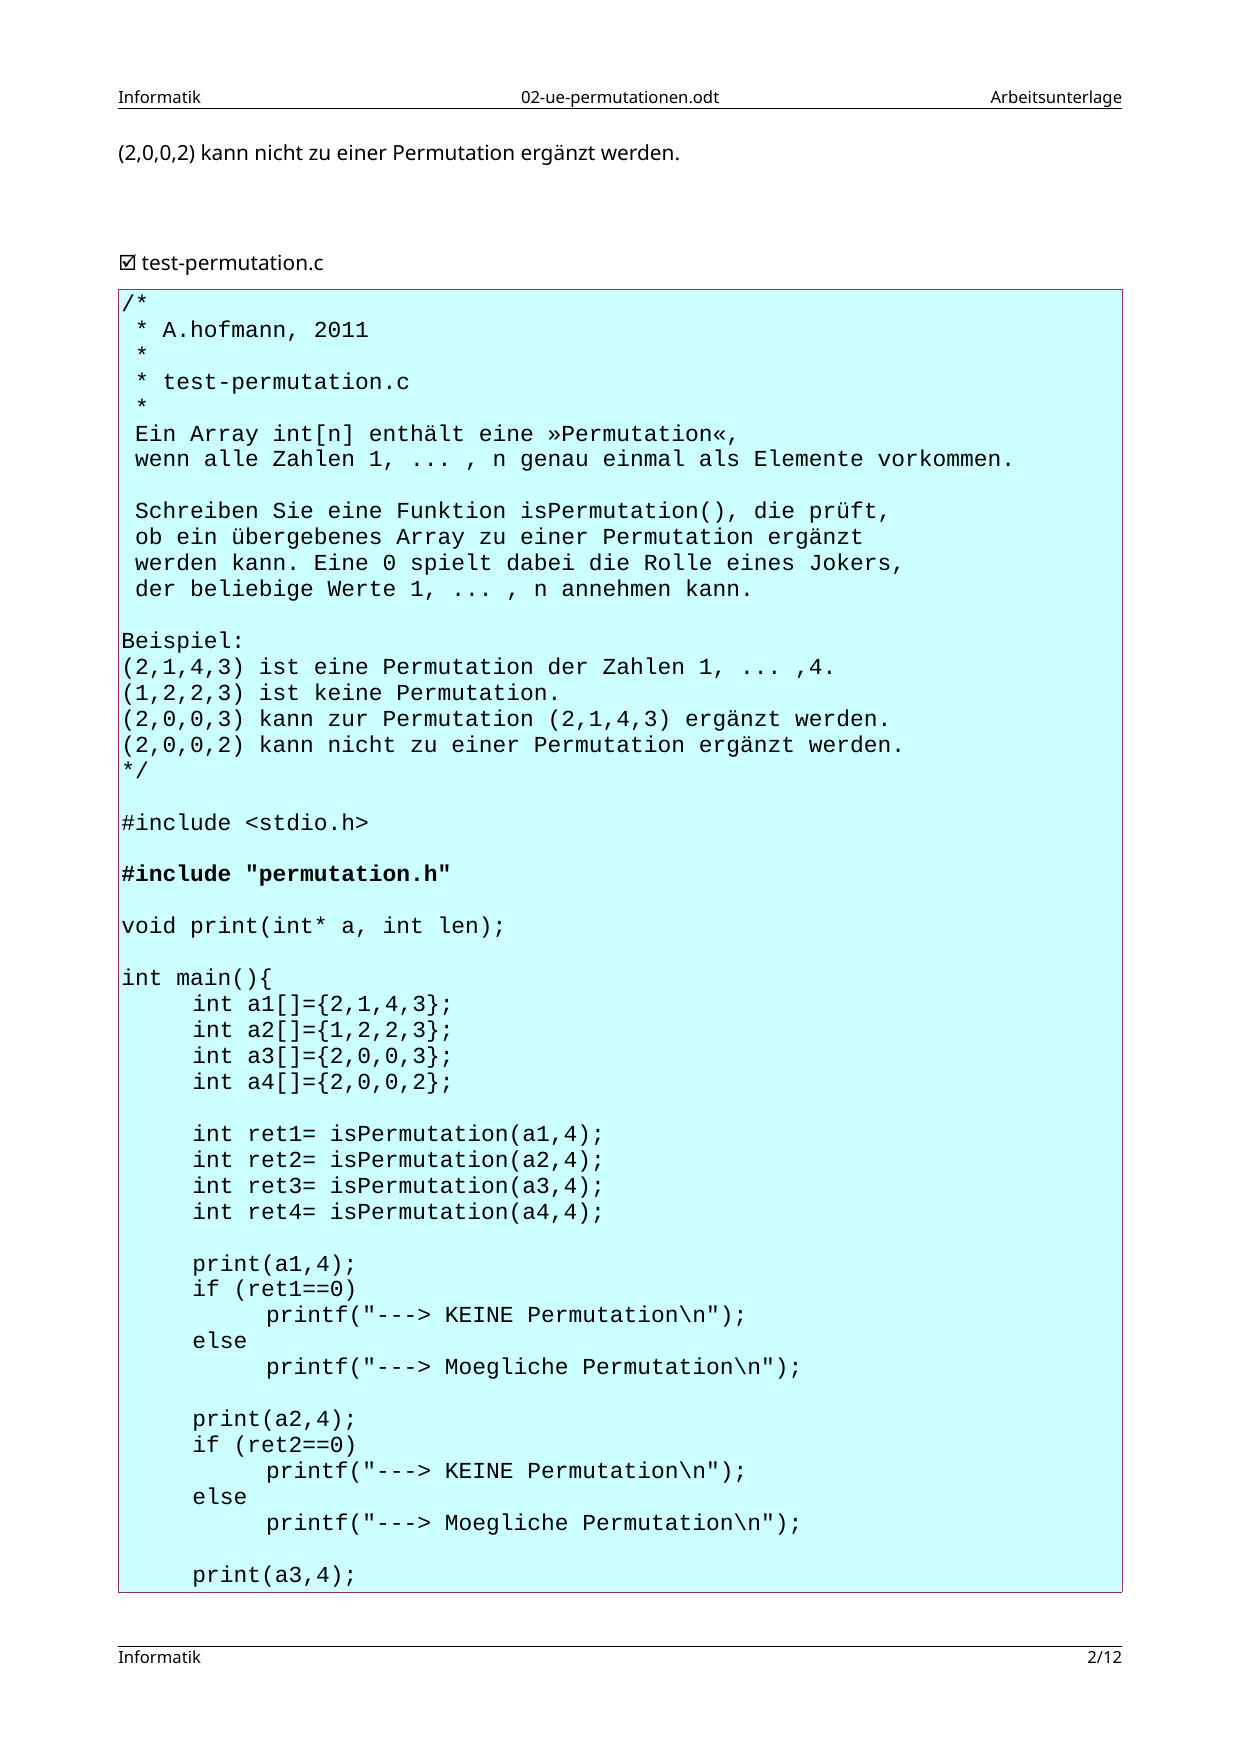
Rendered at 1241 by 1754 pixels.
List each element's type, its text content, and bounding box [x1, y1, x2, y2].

text (2,0,0,2) kann nicht zu einer Permutation ergänzt werden. [119, 730, 1122, 756]
text print(a2,4); [119, 1404, 1122, 1430]
text void print(int* a, int len); [119, 912, 1122, 938]
text printf("---> KEINE Permutation\n"); [119, 1456, 1122, 1482]
text int main(){ [119, 963, 1122, 989]
text int a3[]={2,0,0,3}; [119, 1041, 1122, 1067]
text Schreiben Sie eine Funktion isPermutation(), die prüft, [119, 497, 1122, 523]
text (1,2,2,3) ist keine Permutation. [119, 678, 1122, 704]
text Beispiel: [119, 626, 1122, 652]
text * test-permutation.c [119, 367, 1122, 393]
text print(a3,4); [119, 1560, 1122, 1592]
text der beliebige Werte 1, ... , n annehmen kann. [119, 574, 1122, 600]
text * [119, 341, 1122, 367]
text werden kann. Eine 0 spielt dabei die Rolle eines Jokers, [119, 548, 1122, 574]
text printf("---> KEINE Permutation\n"); [119, 1301, 1122, 1327]
text int ret1= isPermutation(a1,4); [119, 1119, 1122, 1145]
text int ret3= isPermutation(a3,4); [119, 1171, 1122, 1197]
text wenn alle Zahlen 1, ... , n genau einmal als Elemente vorkommen. [119, 445, 1122, 471]
text if (ret1==0) [119, 1275, 1122, 1301]
text (2,0,0,3) kann zur Permutation (2,1,4,3) ergänzt werden. [119, 704, 1122, 730]
text int a4[]={2,0,0,2}; [119, 1067, 1122, 1093]
text int ret4= isPermutation(a4,4); [119, 1197, 1122, 1223]
text (2,1,4,3) ist eine Permutation der Zahlen 1, ... ,4. [119, 652, 1122, 678]
text if (ret2==0) [119, 1430, 1122, 1456]
text Ein Array int[n] enthält eine »Permutation«, [119, 419, 1122, 445]
text (2,0,0,2) kann nicht zu einer Permutation ergänzt werden. [118, 138, 1122, 166]
text * [119, 393, 1122, 419]
text ob ein übergebenes Array zu einer Permutation ergänzt [119, 523, 1122, 548]
text printf("---> Moegliche Permutation\n"); [119, 1353, 1122, 1378]
text #include "permutation.h" [119, 860, 1122, 886]
text else [119, 1482, 1122, 1508]
text /* [119, 290, 1122, 315]
text int ret2= isPermutation(a2,4); [119, 1145, 1122, 1171]
text int a1[]={2,1,4,3}; [119, 989, 1122, 1015]
text #include <stdio.h> [119, 808, 1122, 834]
text else [119, 1327, 1122, 1353]
text */ [119, 756, 1122, 782]
list test-permutation.c [118, 248, 1122, 277]
text printf("---> Moegliche Permutation\n"); [119, 1508, 1122, 1534]
text * A.hofmann, 2011 [119, 315, 1122, 341]
text int a2[]={1,2,2,3}; [119, 1015, 1122, 1041]
text print(a1,4); [119, 1249, 1122, 1275]
